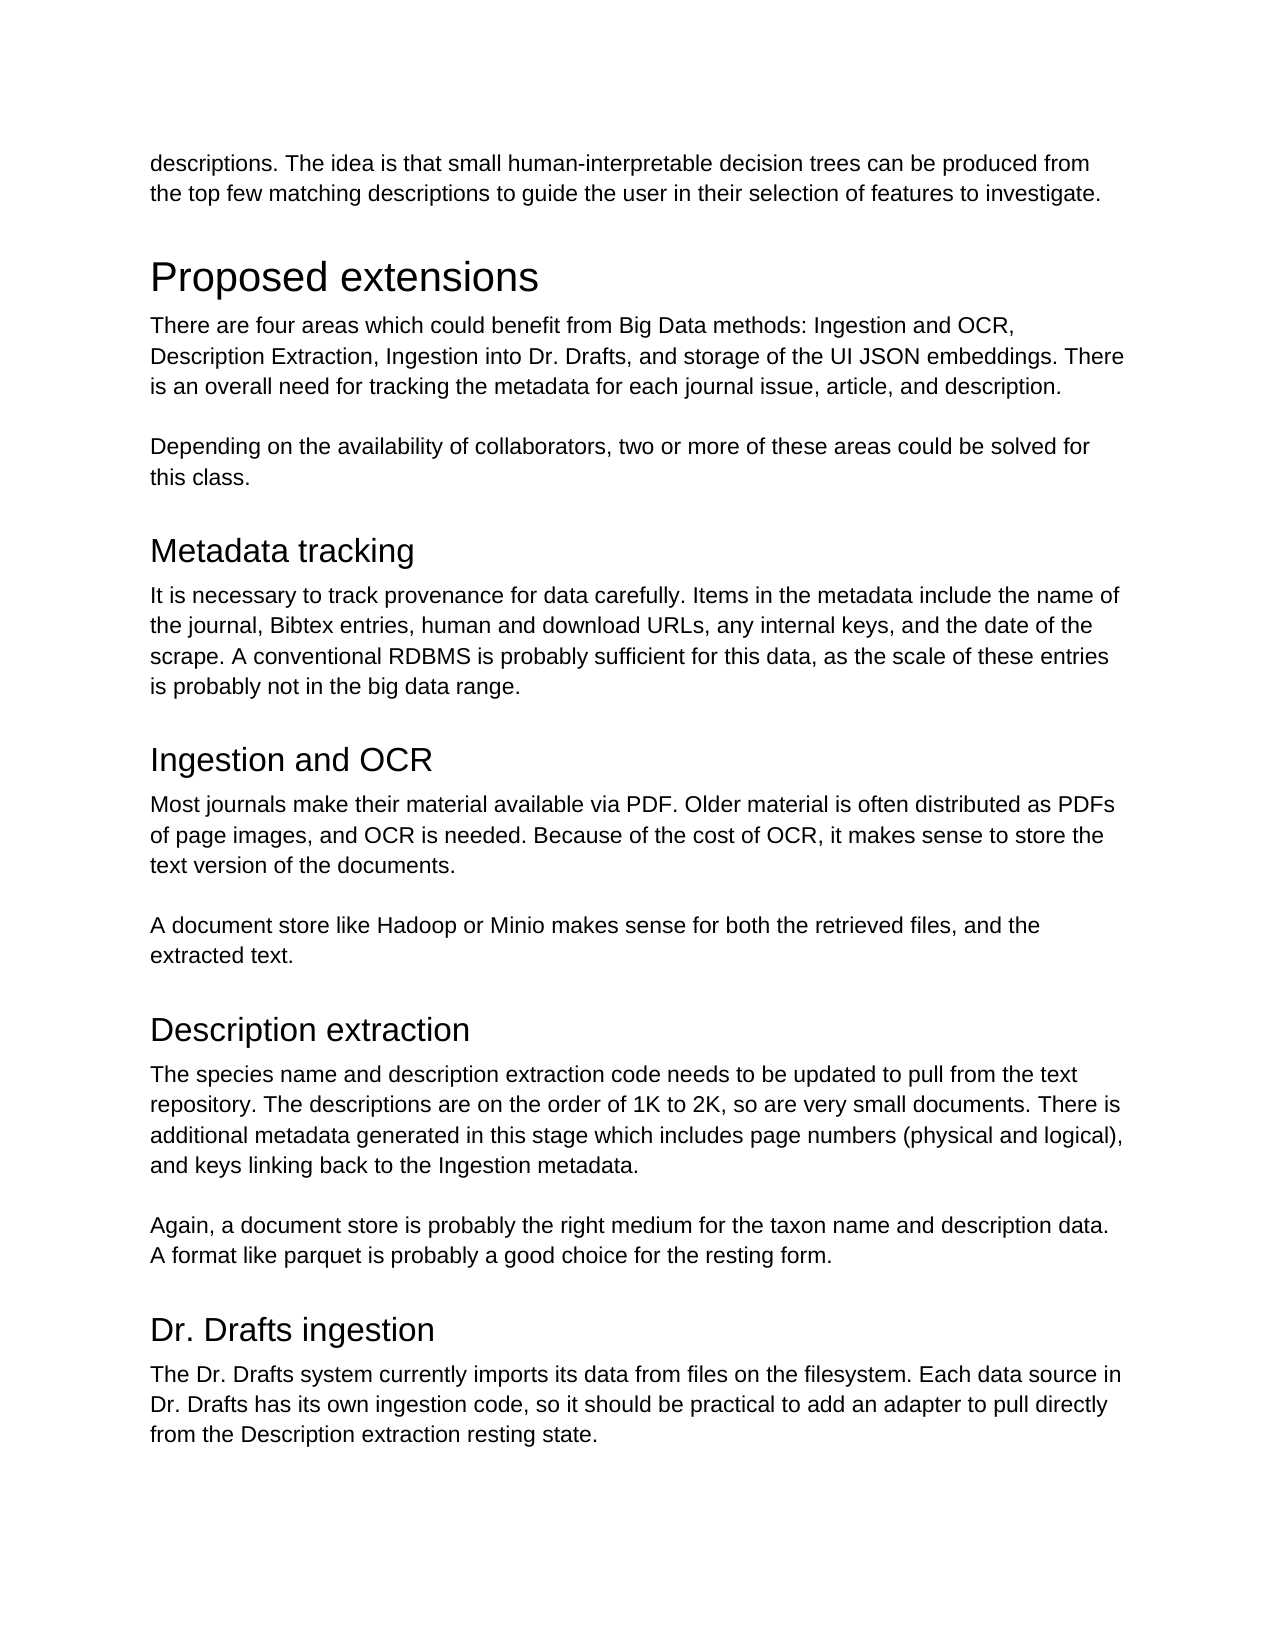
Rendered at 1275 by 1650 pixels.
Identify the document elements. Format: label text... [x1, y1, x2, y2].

text Most journals make their material available via PDF. Older material is often distributed as PDFs of page images, and OCR is needed. Because of the cost of OCR, it makes sense to store the text version of the documents. [150, 791, 1125, 878]
text A document store like Hadoop or Minio makes sense for both the retrieved files, and the extracted text. [150, 912, 1125, 969]
text It is necessary to track provenance for data carefully. Items in the metadata include the name of the journal, Bibtex entries, human and download URLs, any internal keys, and the date of the scrape. A conventional RDBMS is probably sufficient for this data, as the scale of these entries is probably not in the big data range. [150, 582, 1125, 699]
text Depending on the availability of collaborators, two or more of these areas could be solved for this class. [150, 433, 1125, 490]
subtitle Proposed extensions [150, 252, 1125, 300]
text The species name and description extraction code needs to be updated to pull from the text repository. The descriptions are on the order of 1K to 2K, so are very small documents. There is additional metadata generated in this stage which includes page numbers (physical and logical), and keys linking back to the Ingestion metadata. [150, 1061, 1125, 1178]
text The Dr. Drafts system currently imports its data from files on the filesystem. Each data source in Dr. Drafts has its own ingestion code, so it should be practical to add an adapter to pull directly from the Description extraction resting state. [150, 1361, 1125, 1448]
text descriptions. The idea is that small human-interpretable decision trees can be produced from the top few matching descriptions to guide the user in their selection of features to investigate. [150, 150, 1125, 207]
subtitle Description extraction [150, 1010, 1125, 1049]
subtitle Metadata tracking [150, 531, 1125, 570]
text There are four areas which could benefit from Big Data methods: Ingestion and OCR, Description Extraction, Ingestion into Dr. Drafts, and storage of the UI JSON embeddings. There is an overall need for tracking the metadata for each journal issue, article, and description. [150, 312, 1125, 399]
subtitle Ingestion and OCR [150, 741, 1125, 779]
text Again, a document store is probably the right medium for the taxon name and description data. A format like parquet is probably a good choice for the resting form. [150, 1212, 1125, 1269]
subtitle Dr. Drafts ingestion [150, 1310, 1125, 1348]
